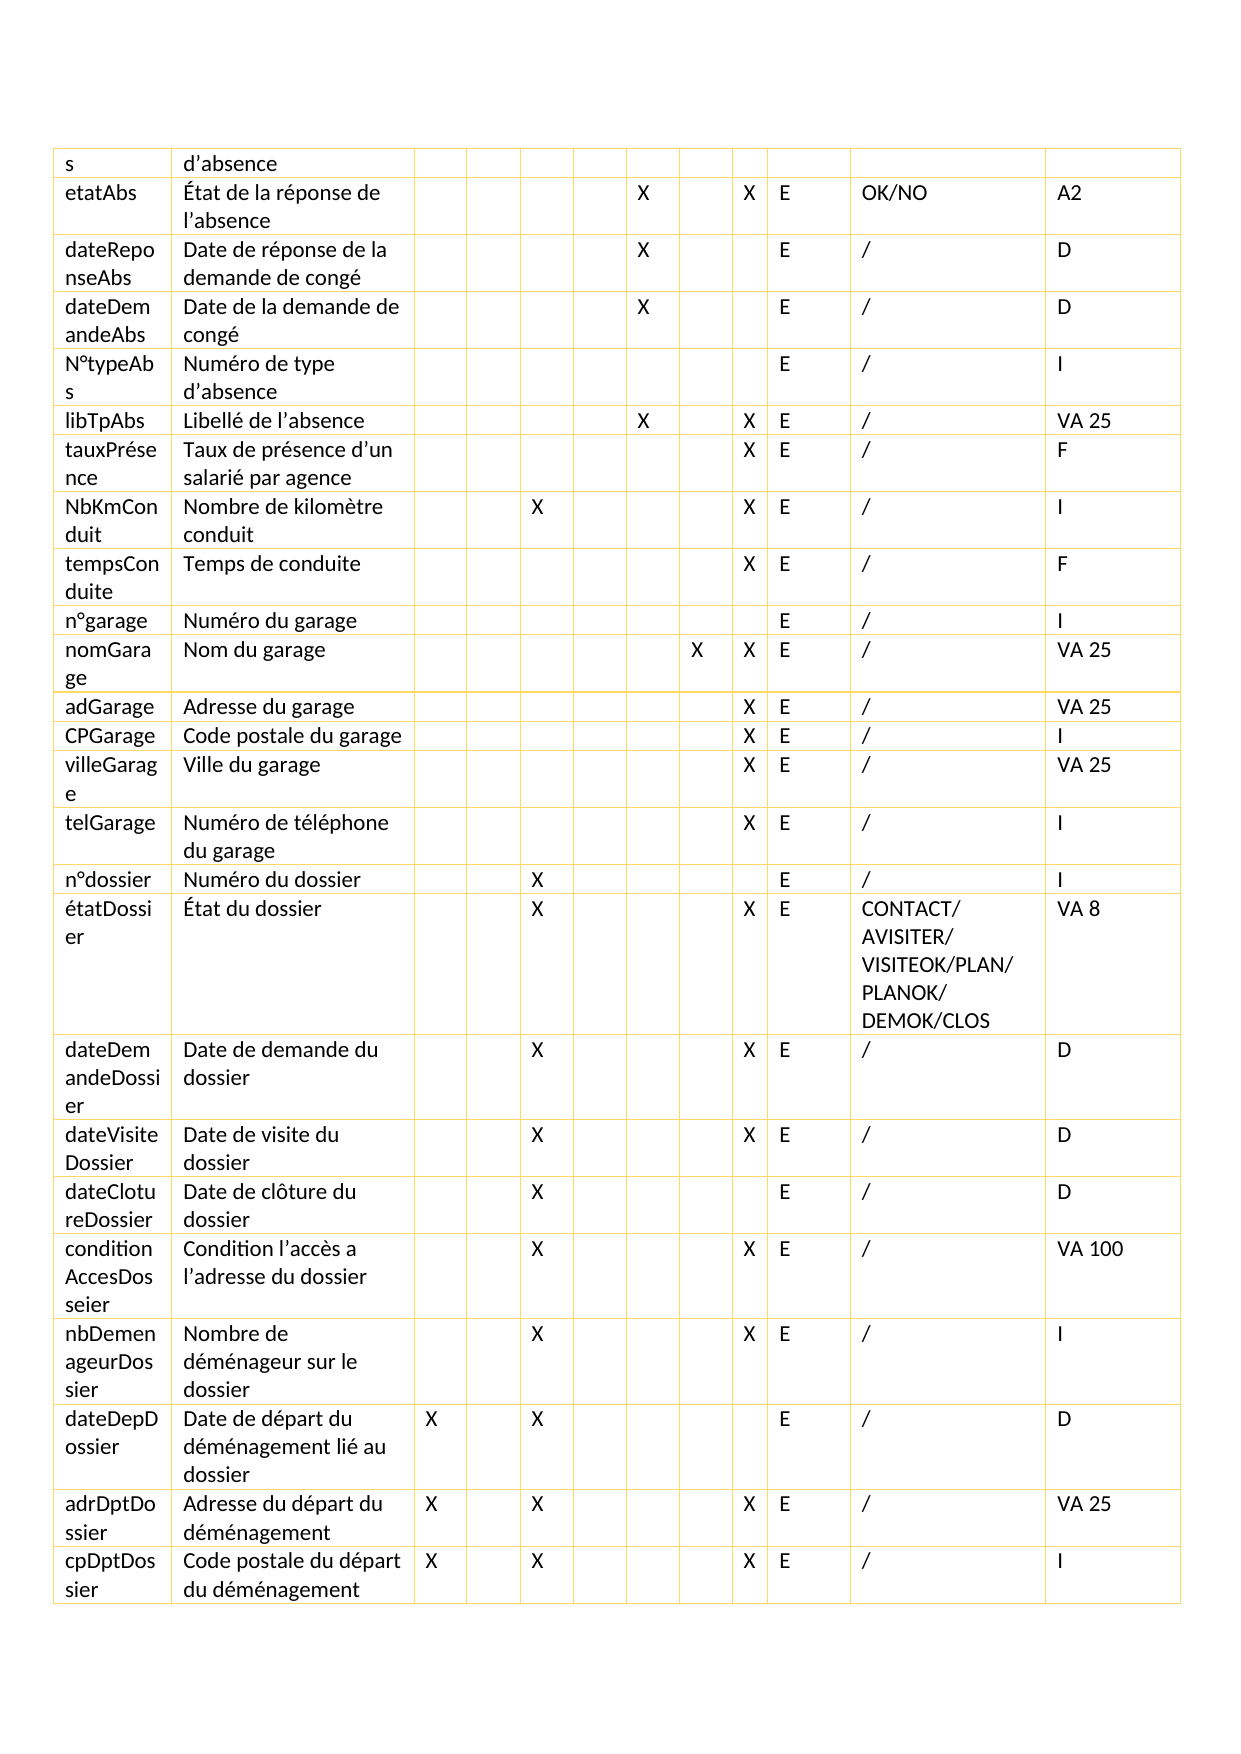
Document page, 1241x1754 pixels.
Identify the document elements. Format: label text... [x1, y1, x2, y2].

table_cell [680, 349, 732, 405]
table_cell [574, 149, 626, 177]
table_cell X [521, 1490, 573, 1546]
table_cell [680, 492, 732, 548]
table_cell [680, 606, 732, 634]
table_cell X [733, 406, 767, 434]
table_cell [733, 1405, 767, 1488]
table_cell [467, 235, 520, 291]
table_cell [467, 865, 520, 893]
table_cell [574, 1234, 626, 1318]
table_cell E [768, 894, 850, 1034]
table_cell [415, 235, 466, 291]
table_cell VA 25 [1046, 693, 1180, 721]
table_cell [574, 1319, 626, 1403]
table_cell [574, 693, 626, 721]
table_cell X [521, 1120, 573, 1176]
table_cell / [851, 1120, 1045, 1176]
table_cell [627, 1120, 679, 1176]
table_cell [627, 722, 679, 749]
table_cell [574, 606, 626, 634]
table_cell [680, 1319, 732, 1403]
table_cell X [627, 178, 679, 234]
table_cell [627, 1405, 679, 1488]
table_cell X [733, 1234, 767, 1318]
table_cell adGarage [54, 693, 171, 721]
table_cell X [733, 1319, 767, 1403]
table_cell Date de visite du dossier [172, 1120, 414, 1176]
table_cell Date de départ du déménagement lié au dossier [172, 1405, 414, 1488]
table_cell [680, 722, 732, 749]
table_cell [733, 606, 767, 634]
table_cell [415, 406, 466, 434]
table_cell [1046, 149, 1180, 177]
table_cell cpDptDossier [54, 1547, 171, 1603]
table_cell I [1046, 865, 1180, 893]
table_cell dateDemandeDossier [54, 1035, 171, 1119]
table_cell [627, 1319, 679, 1403]
table_cell Date de réponse de la demande de congé [172, 235, 414, 291]
table_cell F [1046, 435, 1180, 491]
table_cell [680, 406, 732, 434]
table_cell [574, 1120, 626, 1176]
table_cell X [521, 865, 573, 893]
table_cell X [521, 1405, 573, 1488]
table_cell N°typeAbs [54, 349, 171, 405]
table_cell nbDemenageurDossier [54, 1319, 171, 1403]
table_cell E [768, 808, 850, 864]
table_cell Ville du garage [172, 751, 414, 807]
table_cell X [733, 492, 767, 548]
table_cell I [1046, 492, 1180, 548]
table_cell conditionAccesDosseier [54, 1234, 171, 1318]
table_cell E [768, 178, 850, 234]
table_cell Adresse du départ du déménagement [172, 1490, 414, 1546]
table_cell [627, 751, 679, 807]
table_cell [467, 894, 520, 1034]
table_cell adrDptDossier [54, 1490, 171, 1546]
table_cell [733, 149, 767, 177]
table_cell [467, 406, 520, 434]
table_cell X [733, 435, 767, 491]
table_cell d’absence [172, 149, 414, 177]
table_cell [574, 492, 626, 548]
table_cell E [768, 349, 850, 405]
table_cell [733, 1177, 767, 1233]
table_cell [680, 292, 732, 348]
table_cell [574, 235, 626, 291]
table_cell [574, 865, 626, 893]
table_cell E [768, 635, 850, 691]
table_cell [467, 549, 520, 605]
table_cell [680, 1120, 732, 1176]
table_cell [521, 349, 573, 405]
table_cell F [1046, 549, 1180, 605]
table_cell / [851, 865, 1045, 893]
table_cell D [1046, 1120, 1180, 1176]
table_cell Temps de conduite [172, 549, 414, 605]
table_cell VA 25 [1046, 635, 1180, 691]
table_cell [574, 178, 626, 234]
table_cell VA 25 [1046, 1490, 1180, 1546]
table_cell [415, 722, 466, 749]
table_cell [415, 693, 466, 721]
table_cell [415, 1035, 466, 1119]
table_cell X [733, 635, 767, 691]
table_cell VA 25 [1046, 406, 1180, 434]
table_cell X [415, 1547, 466, 1603]
table_cell n°garage [54, 606, 171, 634]
table_cell / [851, 1405, 1045, 1488]
table_cell [574, 1490, 626, 1546]
table_cell Libellé de l’absence [172, 406, 414, 434]
table_cell Taux de présence d’un salarié par agence [172, 435, 414, 491]
table_cell [733, 865, 767, 893]
table_cell E [768, 292, 850, 348]
table_cell [574, 722, 626, 749]
table_cell / [851, 1490, 1045, 1546]
table_cell dateVisiteDossier [54, 1120, 171, 1176]
table_cell [467, 722, 520, 749]
table_cell n°dossier [54, 865, 171, 893]
table_cell I [1046, 722, 1180, 749]
table_cell / [851, 292, 1045, 348]
table_cell E [768, 1490, 850, 1546]
table_cell [733, 235, 767, 291]
table_cell [415, 808, 466, 864]
table_cell CONTACT/AVISITER/VISITEOK/PLAN/PLANOK/DEMOK/CLOS [851, 894, 1045, 1034]
table_cell [627, 1547, 679, 1603]
table_cell X [733, 1120, 767, 1176]
table_cell X [680, 635, 732, 691]
table_cell [627, 865, 679, 893]
table_cell E [768, 606, 850, 634]
table_cell A2 [1046, 178, 1180, 234]
table_cell dateDemandeAbs [54, 292, 171, 348]
table_cell X [733, 894, 767, 1034]
table_cell [627, 1035, 679, 1119]
table_cell dateReponseAbs [54, 235, 171, 291]
table_cell CPGarage [54, 722, 171, 749]
table_cell VA 25 [1046, 751, 1180, 807]
table_cell X [733, 751, 767, 807]
table_cell X [733, 178, 767, 234]
table_cell / [851, 1234, 1045, 1318]
table_cell [574, 549, 626, 605]
table_cell [415, 149, 466, 177]
table_cell [627, 1490, 679, 1546]
table_cell E [768, 1319, 850, 1403]
table_cell Numéro de téléphone du garage [172, 808, 414, 864]
table_cell Numéro du dossier [172, 865, 414, 893]
table_cell X [733, 808, 767, 864]
table_cell [467, 693, 520, 721]
table_cell [467, 606, 520, 634]
table_cell Code postale du départ du déménagement [172, 1547, 414, 1603]
table_cell [627, 492, 679, 548]
table_cell Numéro de type d’absence [172, 349, 414, 405]
table_cell [521, 549, 573, 605]
table_cell [627, 894, 679, 1034]
table_cell / [851, 1319, 1045, 1403]
table_cell [467, 292, 520, 348]
table_cell [467, 1035, 520, 1119]
table_cell [680, 894, 732, 1034]
table_cell [680, 178, 732, 234]
table_cell [574, 808, 626, 864]
table_cell [627, 549, 679, 605]
table_cell X [521, 1035, 573, 1119]
table_cell [627, 149, 679, 177]
table_cell [467, 1490, 520, 1546]
table_cell [627, 1234, 679, 1318]
table_cell étatDossier [54, 894, 171, 1034]
table_cell [467, 751, 520, 807]
table_cell E [768, 1120, 850, 1176]
table_cell E [768, 1405, 850, 1488]
table_cell [733, 349, 767, 405]
table_cell [415, 1177, 466, 1233]
table_cell [415, 349, 466, 405]
table_cell [574, 1547, 626, 1603]
table_cell X [733, 1035, 767, 1119]
table_cell [415, 549, 466, 605]
table_cell X [627, 406, 679, 434]
table_cell libTpAbs [54, 406, 171, 434]
table_cell X [733, 693, 767, 721]
table_cell E [768, 1234, 850, 1318]
table_cell X [627, 292, 679, 348]
table_cell tauxPrésence [54, 435, 171, 491]
table_cell Adresse du garage [172, 693, 414, 721]
table_cell / [851, 435, 1045, 491]
table_cell Nombre de déménageur sur le dossier [172, 1319, 414, 1403]
table_cell [467, 349, 520, 405]
table_cell [467, 1319, 520, 1403]
table_cell I [1046, 1319, 1180, 1403]
table_cell [627, 606, 679, 634]
table_cell X [733, 1490, 767, 1546]
table_cell [415, 435, 466, 491]
table_cell D [1046, 1405, 1180, 1488]
table_cell s [54, 149, 171, 177]
table_cell X [733, 722, 767, 749]
table_cell [467, 178, 520, 234]
table_cell [574, 1405, 626, 1488]
table_cell [415, 1234, 466, 1318]
table_cell [415, 1319, 466, 1403]
table_cell [680, 149, 732, 177]
table_cell I [1046, 606, 1180, 634]
table_cell [574, 751, 626, 807]
table_cell [627, 1177, 679, 1233]
table_cell E [768, 435, 850, 491]
table_cell État de la réponse de l’absence [172, 178, 414, 234]
table_cell dateClotureDossier [54, 1177, 171, 1233]
table_cell [467, 635, 520, 691]
table_cell [574, 1177, 626, 1233]
table_cell [574, 435, 626, 491]
table_cell E [768, 722, 850, 749]
table_cell [680, 693, 732, 721]
table_cell E [768, 1177, 850, 1233]
table_cell / [851, 635, 1045, 691]
table_cell [467, 1177, 520, 1233]
table_cell E [768, 492, 850, 548]
table_cell X [415, 1490, 466, 1546]
table_cell E [768, 693, 850, 721]
table_cell Date de la demande de congé [172, 292, 414, 348]
table_cell [415, 292, 466, 348]
table_cell [574, 292, 626, 348]
table_cell [627, 693, 679, 721]
table_cell [680, 1490, 732, 1546]
table_cell X [521, 1234, 573, 1318]
table_cell E [768, 865, 850, 893]
table_cell [680, 751, 732, 807]
table_cell / [851, 751, 1045, 807]
table_cell Date de demande du dossier [172, 1035, 414, 1119]
table_cell Date de clôture du dossier [172, 1177, 414, 1233]
table_cell X [521, 1547, 573, 1603]
table_cell [467, 435, 520, 491]
table_cell / [851, 722, 1045, 749]
table_cell E [768, 751, 850, 807]
table_cell [521, 178, 573, 234]
table_cell / [851, 349, 1045, 405]
table_cell etatAbs [54, 178, 171, 234]
table_cell [768, 149, 850, 177]
table_cell X [733, 549, 767, 605]
table_cell / [851, 1035, 1045, 1119]
table_cell [521, 808, 573, 864]
table_cell Code postale du garage [172, 722, 414, 749]
table_cell [680, 1547, 732, 1603]
table_cell [627, 349, 679, 405]
table_cell [851, 149, 1045, 177]
table_cell [415, 894, 466, 1034]
table_cell / [851, 808, 1045, 864]
table_cell [415, 178, 466, 234]
table_cell [467, 808, 520, 864]
table_cell / [851, 606, 1045, 634]
table_cell OK/NO [851, 178, 1045, 234]
table_cell / [851, 549, 1045, 605]
table_cell X [521, 1177, 573, 1233]
table_cell [467, 1547, 520, 1603]
table_cell D [1046, 1177, 1180, 1233]
table_cell [415, 635, 466, 691]
table_cell tempsConduite [54, 549, 171, 605]
table_cell [574, 349, 626, 405]
table_cell X [733, 1547, 767, 1603]
table_cell E [768, 235, 850, 291]
table_cell [467, 1120, 520, 1176]
table_cell E [768, 1547, 850, 1603]
table_cell [574, 635, 626, 691]
table_cell [521, 751, 573, 807]
table_cell [415, 606, 466, 634]
table_cell [680, 1234, 732, 1318]
table_cell [680, 865, 732, 893]
table_cell villeGarage [54, 751, 171, 807]
table_cell [415, 751, 466, 807]
table_cell [467, 1234, 520, 1318]
table_cell État du dossier [172, 894, 414, 1034]
table_cell [521, 722, 573, 749]
table_cell / [851, 1547, 1045, 1603]
table_cell [733, 292, 767, 348]
table_cell Nombre de kilomètre conduit [172, 492, 414, 548]
table_cell [680, 435, 732, 491]
table_cell Numéro du garage [172, 606, 414, 634]
table_cell / [851, 406, 1045, 434]
table_cell [467, 492, 520, 548]
table_cell VA 100 [1046, 1234, 1180, 1318]
table_cell Condition l’accès a l’adresse du dossier [172, 1234, 414, 1318]
table_cell / [851, 693, 1045, 721]
table_cell Nom du garage [172, 635, 414, 691]
table_cell I [1046, 808, 1180, 864]
table_cell [574, 406, 626, 434]
table_cell [467, 149, 520, 177]
table_cell X [627, 235, 679, 291]
table_cell [680, 1405, 732, 1488]
table_cell dateDepDossier [54, 1405, 171, 1488]
table_cell X [521, 492, 573, 548]
table_cell [521, 635, 573, 691]
table_cell [680, 235, 732, 291]
table_cell I [1046, 349, 1180, 405]
table_cell [521, 435, 573, 491]
table_cell [521, 235, 573, 291]
table_cell [467, 1405, 520, 1488]
table_cell [521, 149, 573, 177]
table_cell / [851, 235, 1045, 291]
table_cell / [851, 492, 1045, 548]
table_cell [680, 1177, 732, 1233]
table_cell [521, 406, 573, 434]
table_cell X [521, 894, 573, 1034]
table_cell [521, 606, 573, 634]
table_cell D [1046, 235, 1180, 291]
table_cell E [768, 549, 850, 605]
table_cell [627, 635, 679, 691]
table_cell [521, 693, 573, 721]
table_cell [574, 894, 626, 1034]
table_cell [627, 435, 679, 491]
table_cell nomGarage [54, 635, 171, 691]
table_cell telGarage [54, 808, 171, 864]
table_cell [680, 549, 732, 605]
table_cell NbKmConduit [54, 492, 171, 548]
table_cell [415, 492, 466, 548]
table_cell D [1046, 292, 1180, 348]
table_cell [415, 1120, 466, 1176]
table_cell I [1046, 1547, 1180, 1603]
table_cell X [415, 1405, 466, 1488]
table_cell [574, 1035, 626, 1119]
table_cell / [851, 1177, 1045, 1233]
table_cell E [768, 1035, 850, 1119]
table_cell E [768, 406, 850, 434]
table_cell [521, 292, 573, 348]
table_cell [415, 865, 466, 893]
table_cell D [1046, 1035, 1180, 1119]
table_cell [680, 808, 732, 864]
table_cell [680, 1035, 732, 1119]
table_cell X [521, 1319, 573, 1403]
table_cell [627, 808, 679, 864]
table_cell VA 8 [1046, 894, 1180, 1034]
